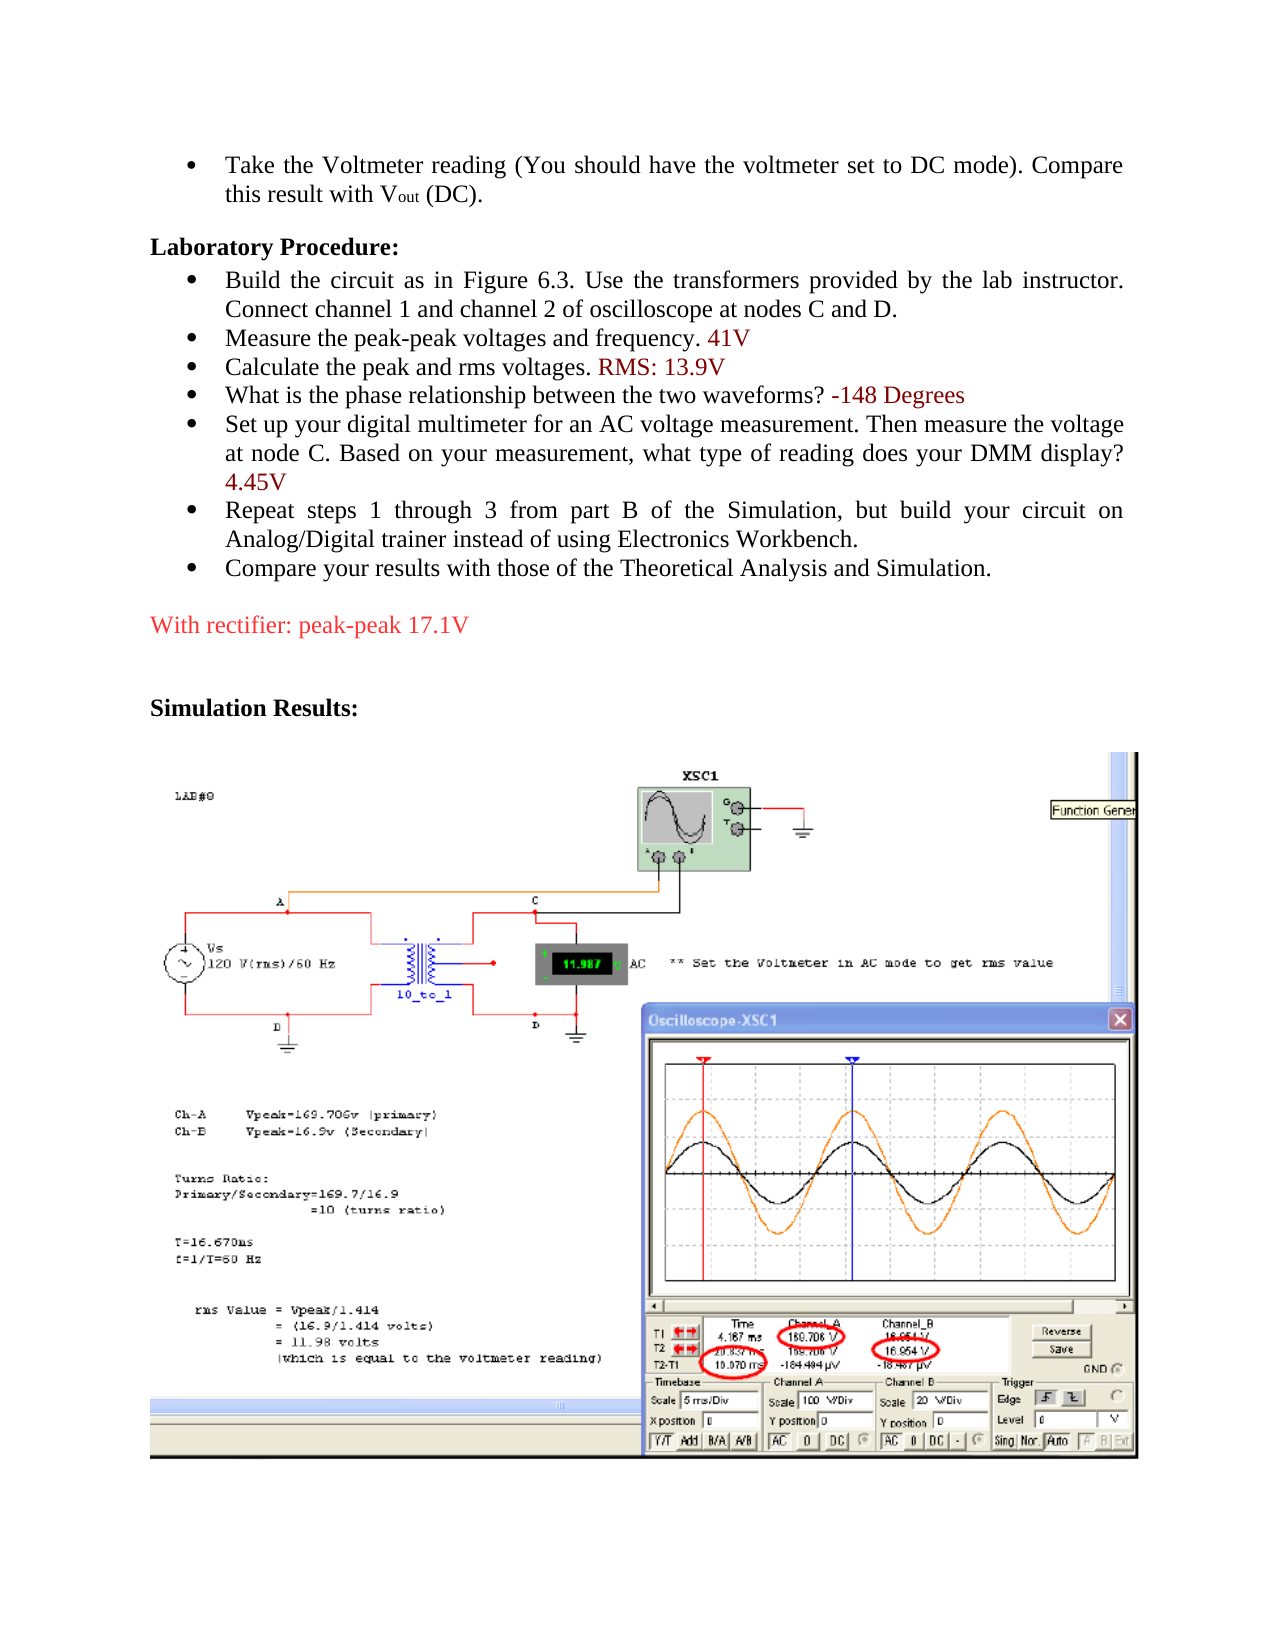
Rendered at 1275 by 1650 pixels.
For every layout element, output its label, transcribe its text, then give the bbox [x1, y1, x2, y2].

list What is the phase relationship between the two waveforms? -148 Degrees [187, 380, 1125, 409]
picture [150, 752, 1139, 1460]
text With rectifier: peak-peak 17.1V [150, 610, 1125, 639]
subtitle Simulation Results: [150, 693, 1125, 722]
subtitle Laboratory Procedure: [150, 232, 1125, 261]
list Repeat steps 1 through 3 from part B of the Simulation, but build your circuit on Analog/Digital trainer instead of using Electronics Workbench. [187, 495, 1125, 553]
list Set up your digital multimeter for an AC voltage measurement. Then measure the voltage at node C. Based on your measurement, what type of reading does your DMM display? 4.45V [187, 409, 1125, 495]
list Take the Voltmeter reading (You should have the voltmeter set to DC mode). Compare this result with Vout (DC). [187, 150, 1125, 207]
list Measure the peak-peak voltages and frequency. 41V [187, 323, 1125, 352]
list Calculate the peak and rms voltages. RMS: 13.9V [187, 352, 1125, 380]
list Compare your results with those of the Theoretical Analysis and Simulation. [187, 553, 1125, 582]
list Build the circuit as in Figure 6.3. Use the transformers provided by the lab instructor. Connect channel 1 and channel 2 of oscilloscope at nodes C and D. [187, 265, 1125, 323]
